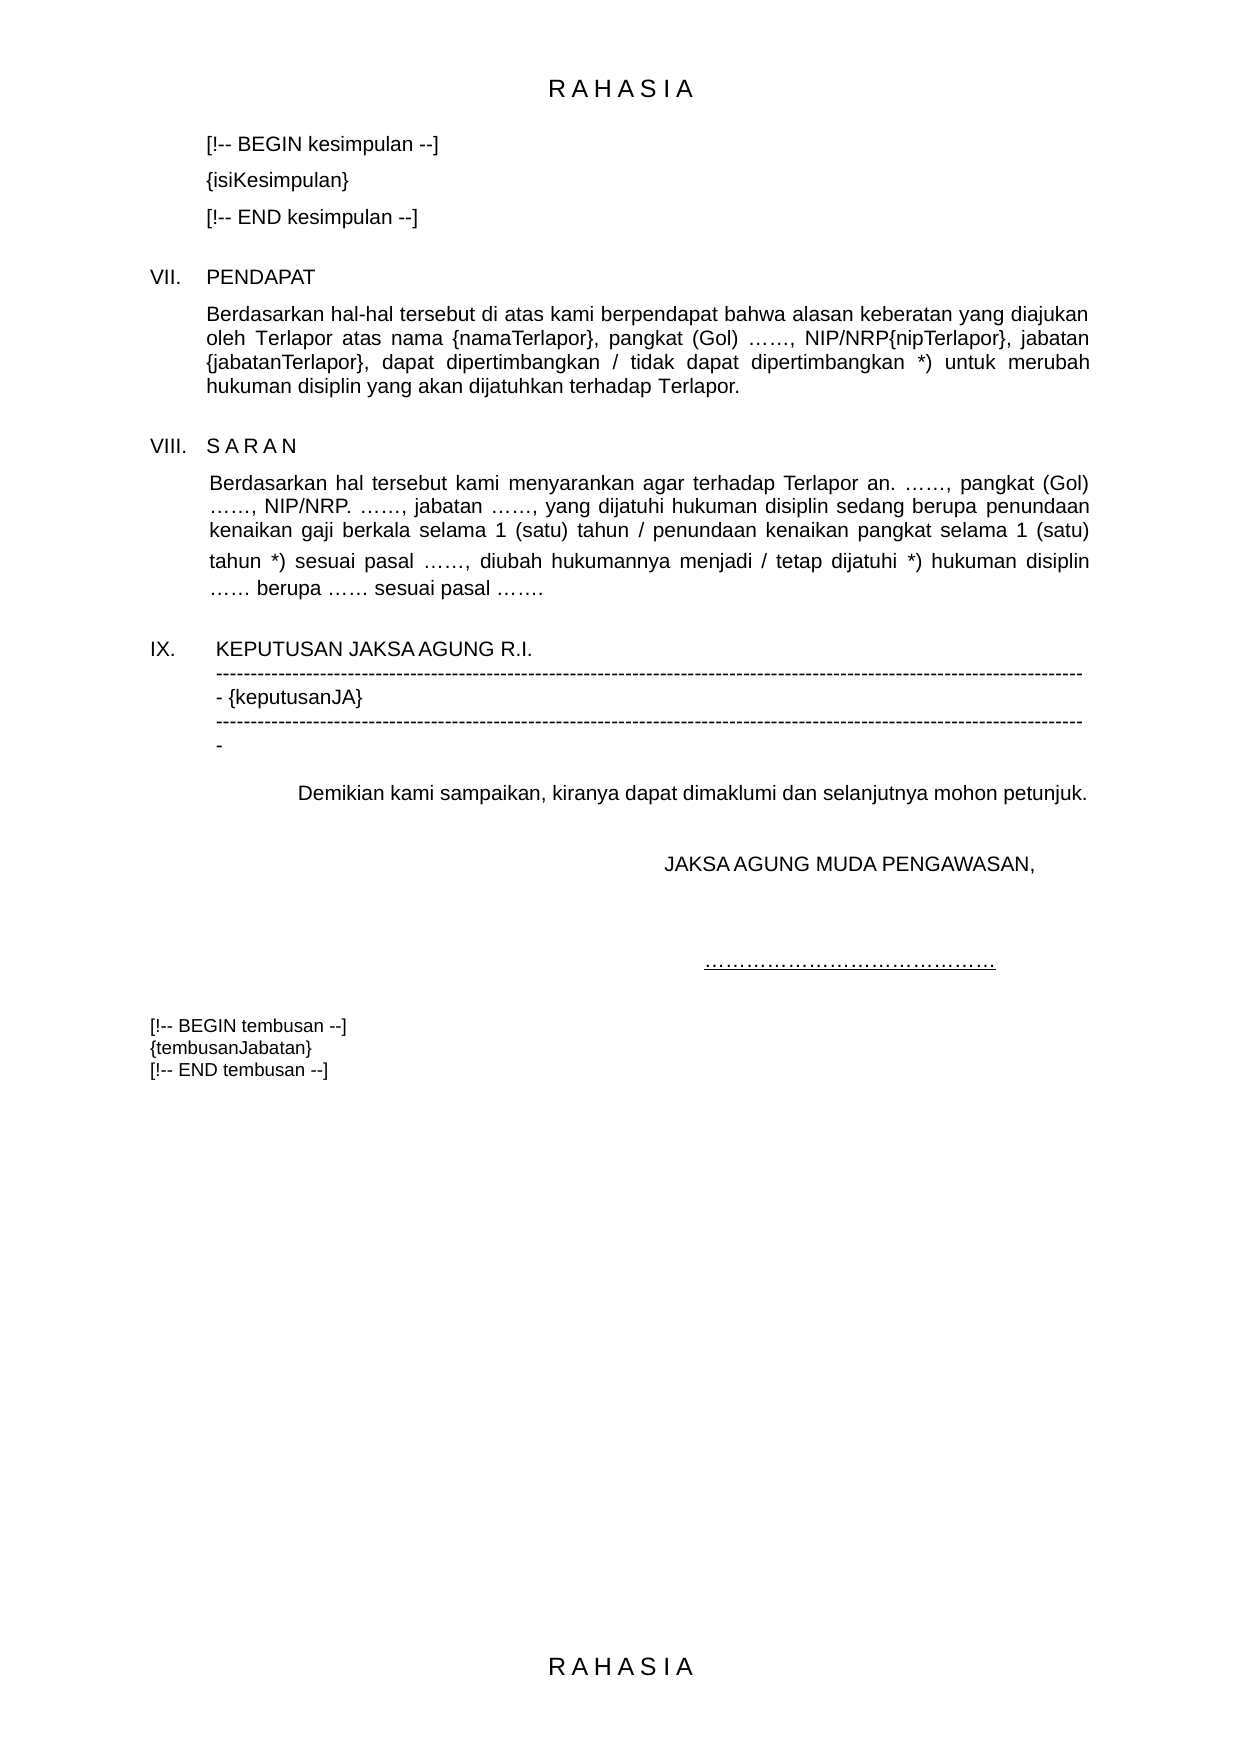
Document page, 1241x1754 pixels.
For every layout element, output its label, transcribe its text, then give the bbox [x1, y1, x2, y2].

text JAKSA AGUNG MUDA PENGAWASAN, [609, 852, 1090, 876]
list KEPUTUSAN JAKSA AGUNG R.I. [150, 637, 1090, 661]
text …………………………………… [609, 948, 1090, 972]
text ------------------------------------------------------------------------------------------------------------------------------ {keputusanJA} [216, 661, 1090, 708]
text ------------------------------------------------------------------------------------------------------------------------------ [216, 708, 1090, 756]
text {isiKesimpulan} [206, 168, 1090, 192]
text Demikian kami sampaikan, kiranya dapat dimaklumi dan selanjutnya mohon petunjuk. [150, 780, 1090, 804]
text [!-- END tembusan --] [150, 1058, 1090, 1080]
list S A R A N [150, 434, 1090, 458]
text Berdasarkan hal-hal tersebut di atas kami berpendapat bahwa alasan keberatan yang diajukan oleh Terlapor atas nama {namaTerlapor}, pangkat (Gol) ……, NIP/NRP{nipTerlapor}, jabatan {jabatanTerlapor}, dapat dipertimbangkan / tidak dapat dipertimbangkan *) untuk merubah hukuman disiplin yang akan dijatuhkan terhadap Terlapor. [206, 302, 1090, 397]
list PENDAPAT [150, 265, 1090, 289]
text {tembusanJabatan} [150, 1037, 1090, 1058]
text [!-- BEGIN tembusan --] [150, 1015, 1090, 1037]
text [!-- END kesimpulan --] [206, 205, 1090, 229]
text [!-- BEGIN kesimpulan --] [206, 132, 1090, 156]
text Berdasarkan hal tersebut kami menyarankan agar terhadap Terlapor an. ……, pangkat (Gol) ……, NIP/NRP. ……, jabatan ……, yang dijatuhi hukuman disiplin sedang berupa penundaan kenaikan gaji berkala selama 1 (satu) tahun / penundaan kenaikan pangkat selama 1 (satu) tahun *) sesuai pasal ……, diubah hukumannya menjadi / tetap dijatuhi *) hukuman disiplin …… berupa …… sesuai pasal ……. [209, 470, 1090, 600]
